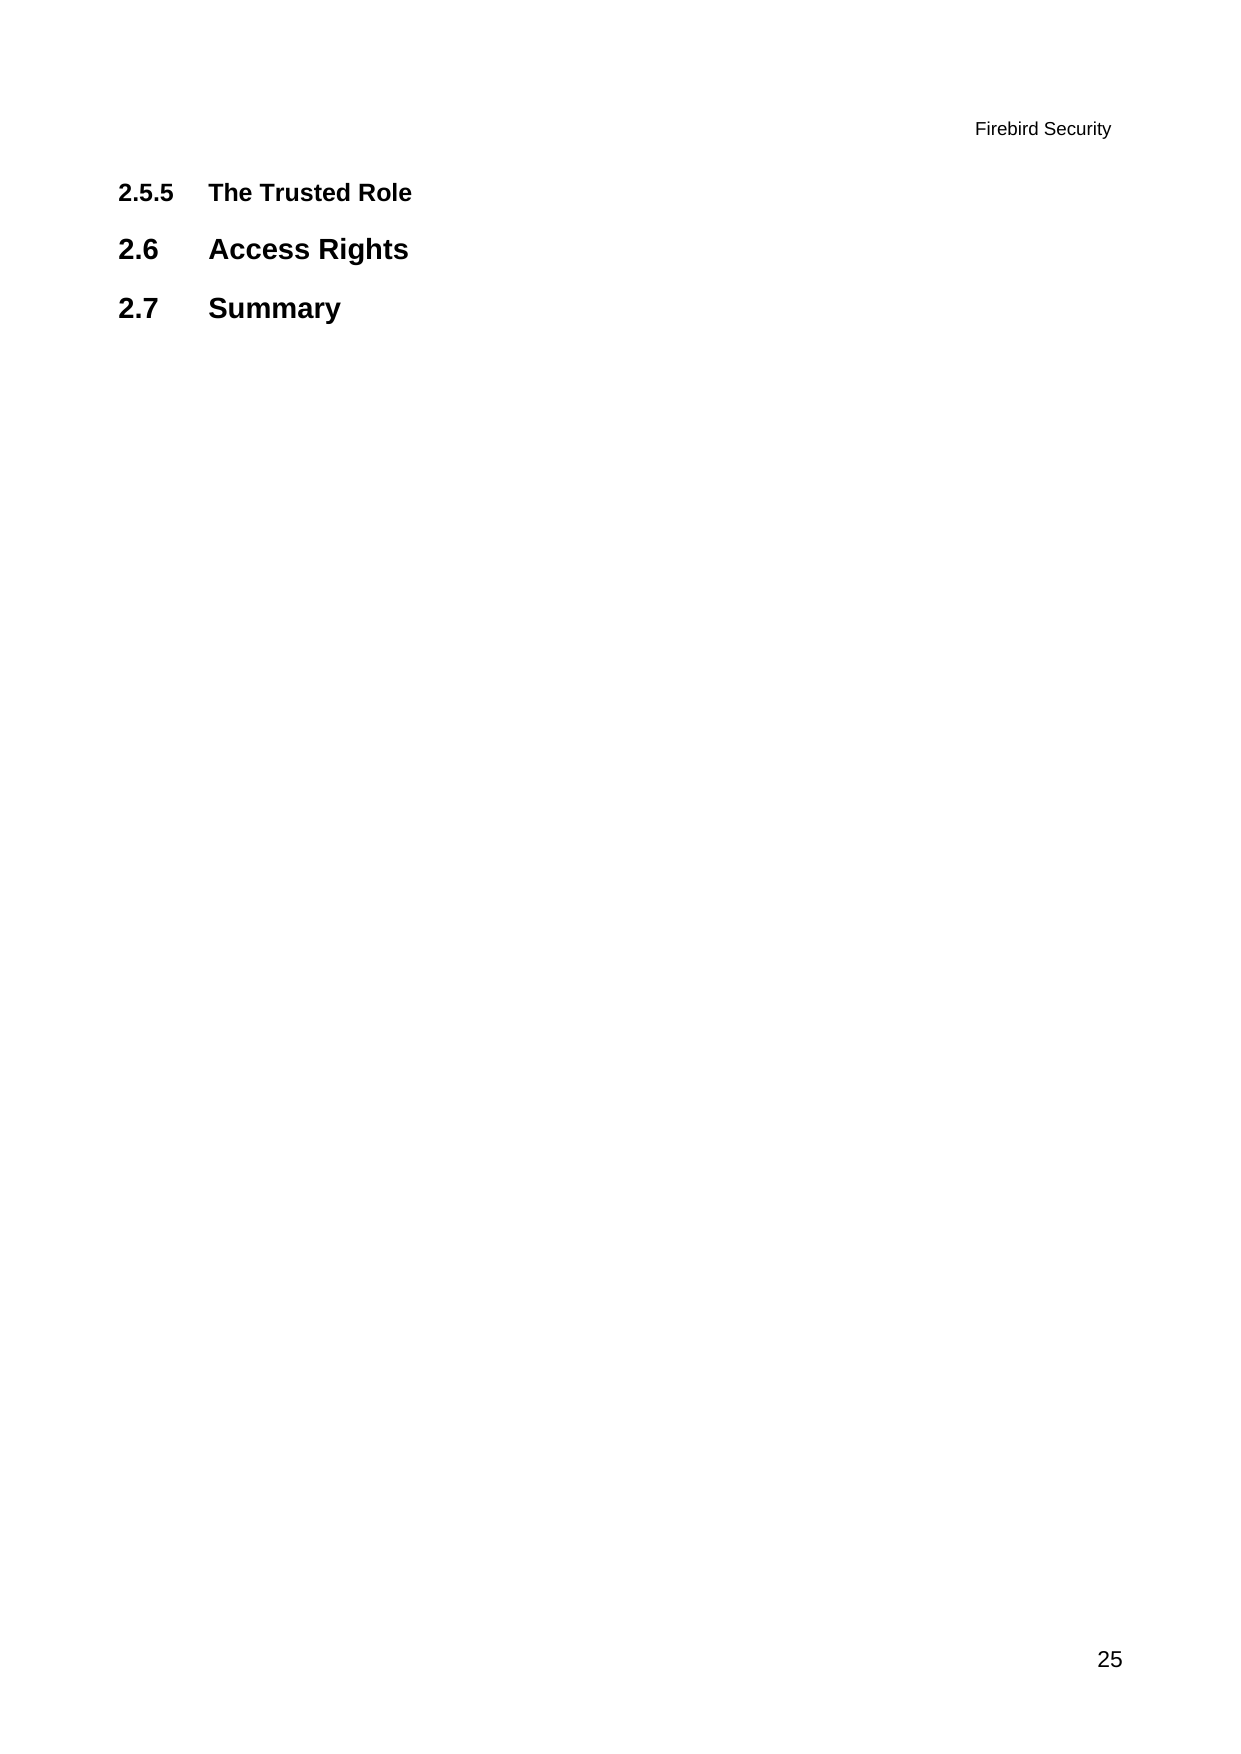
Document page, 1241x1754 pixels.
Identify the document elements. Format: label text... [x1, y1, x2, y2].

subtitle Summary [118, 291, 1122, 325]
subtitle Access Rights [118, 232, 1122, 266]
subtitle The Trusted Role [118, 178, 1122, 207]
